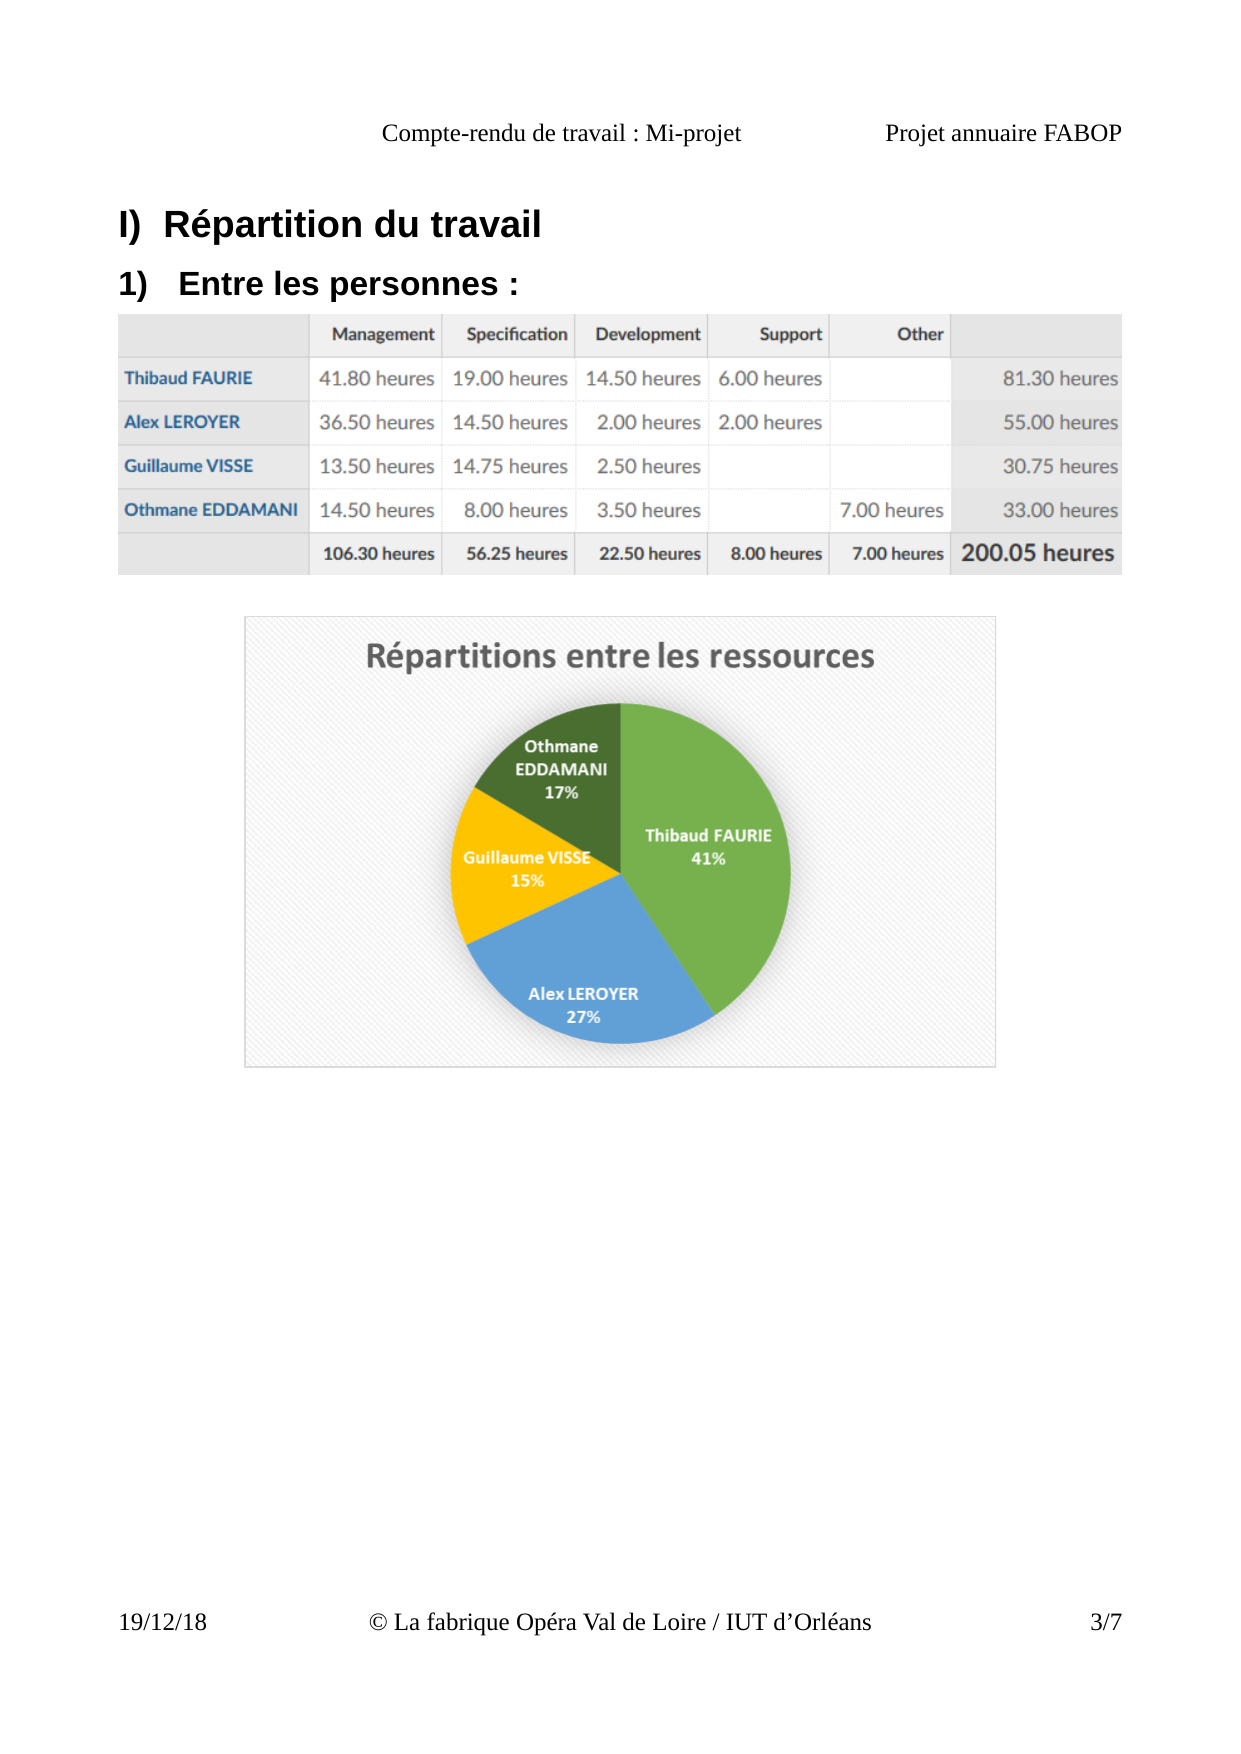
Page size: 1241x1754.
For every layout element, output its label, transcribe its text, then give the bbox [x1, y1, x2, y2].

subtitle Entre les personnes : [118, 263, 1122, 302]
picture [118, 314, 1123, 575]
subtitle Répartition du travail [118, 201, 1122, 245]
picture [244, 616, 997, 1068]
